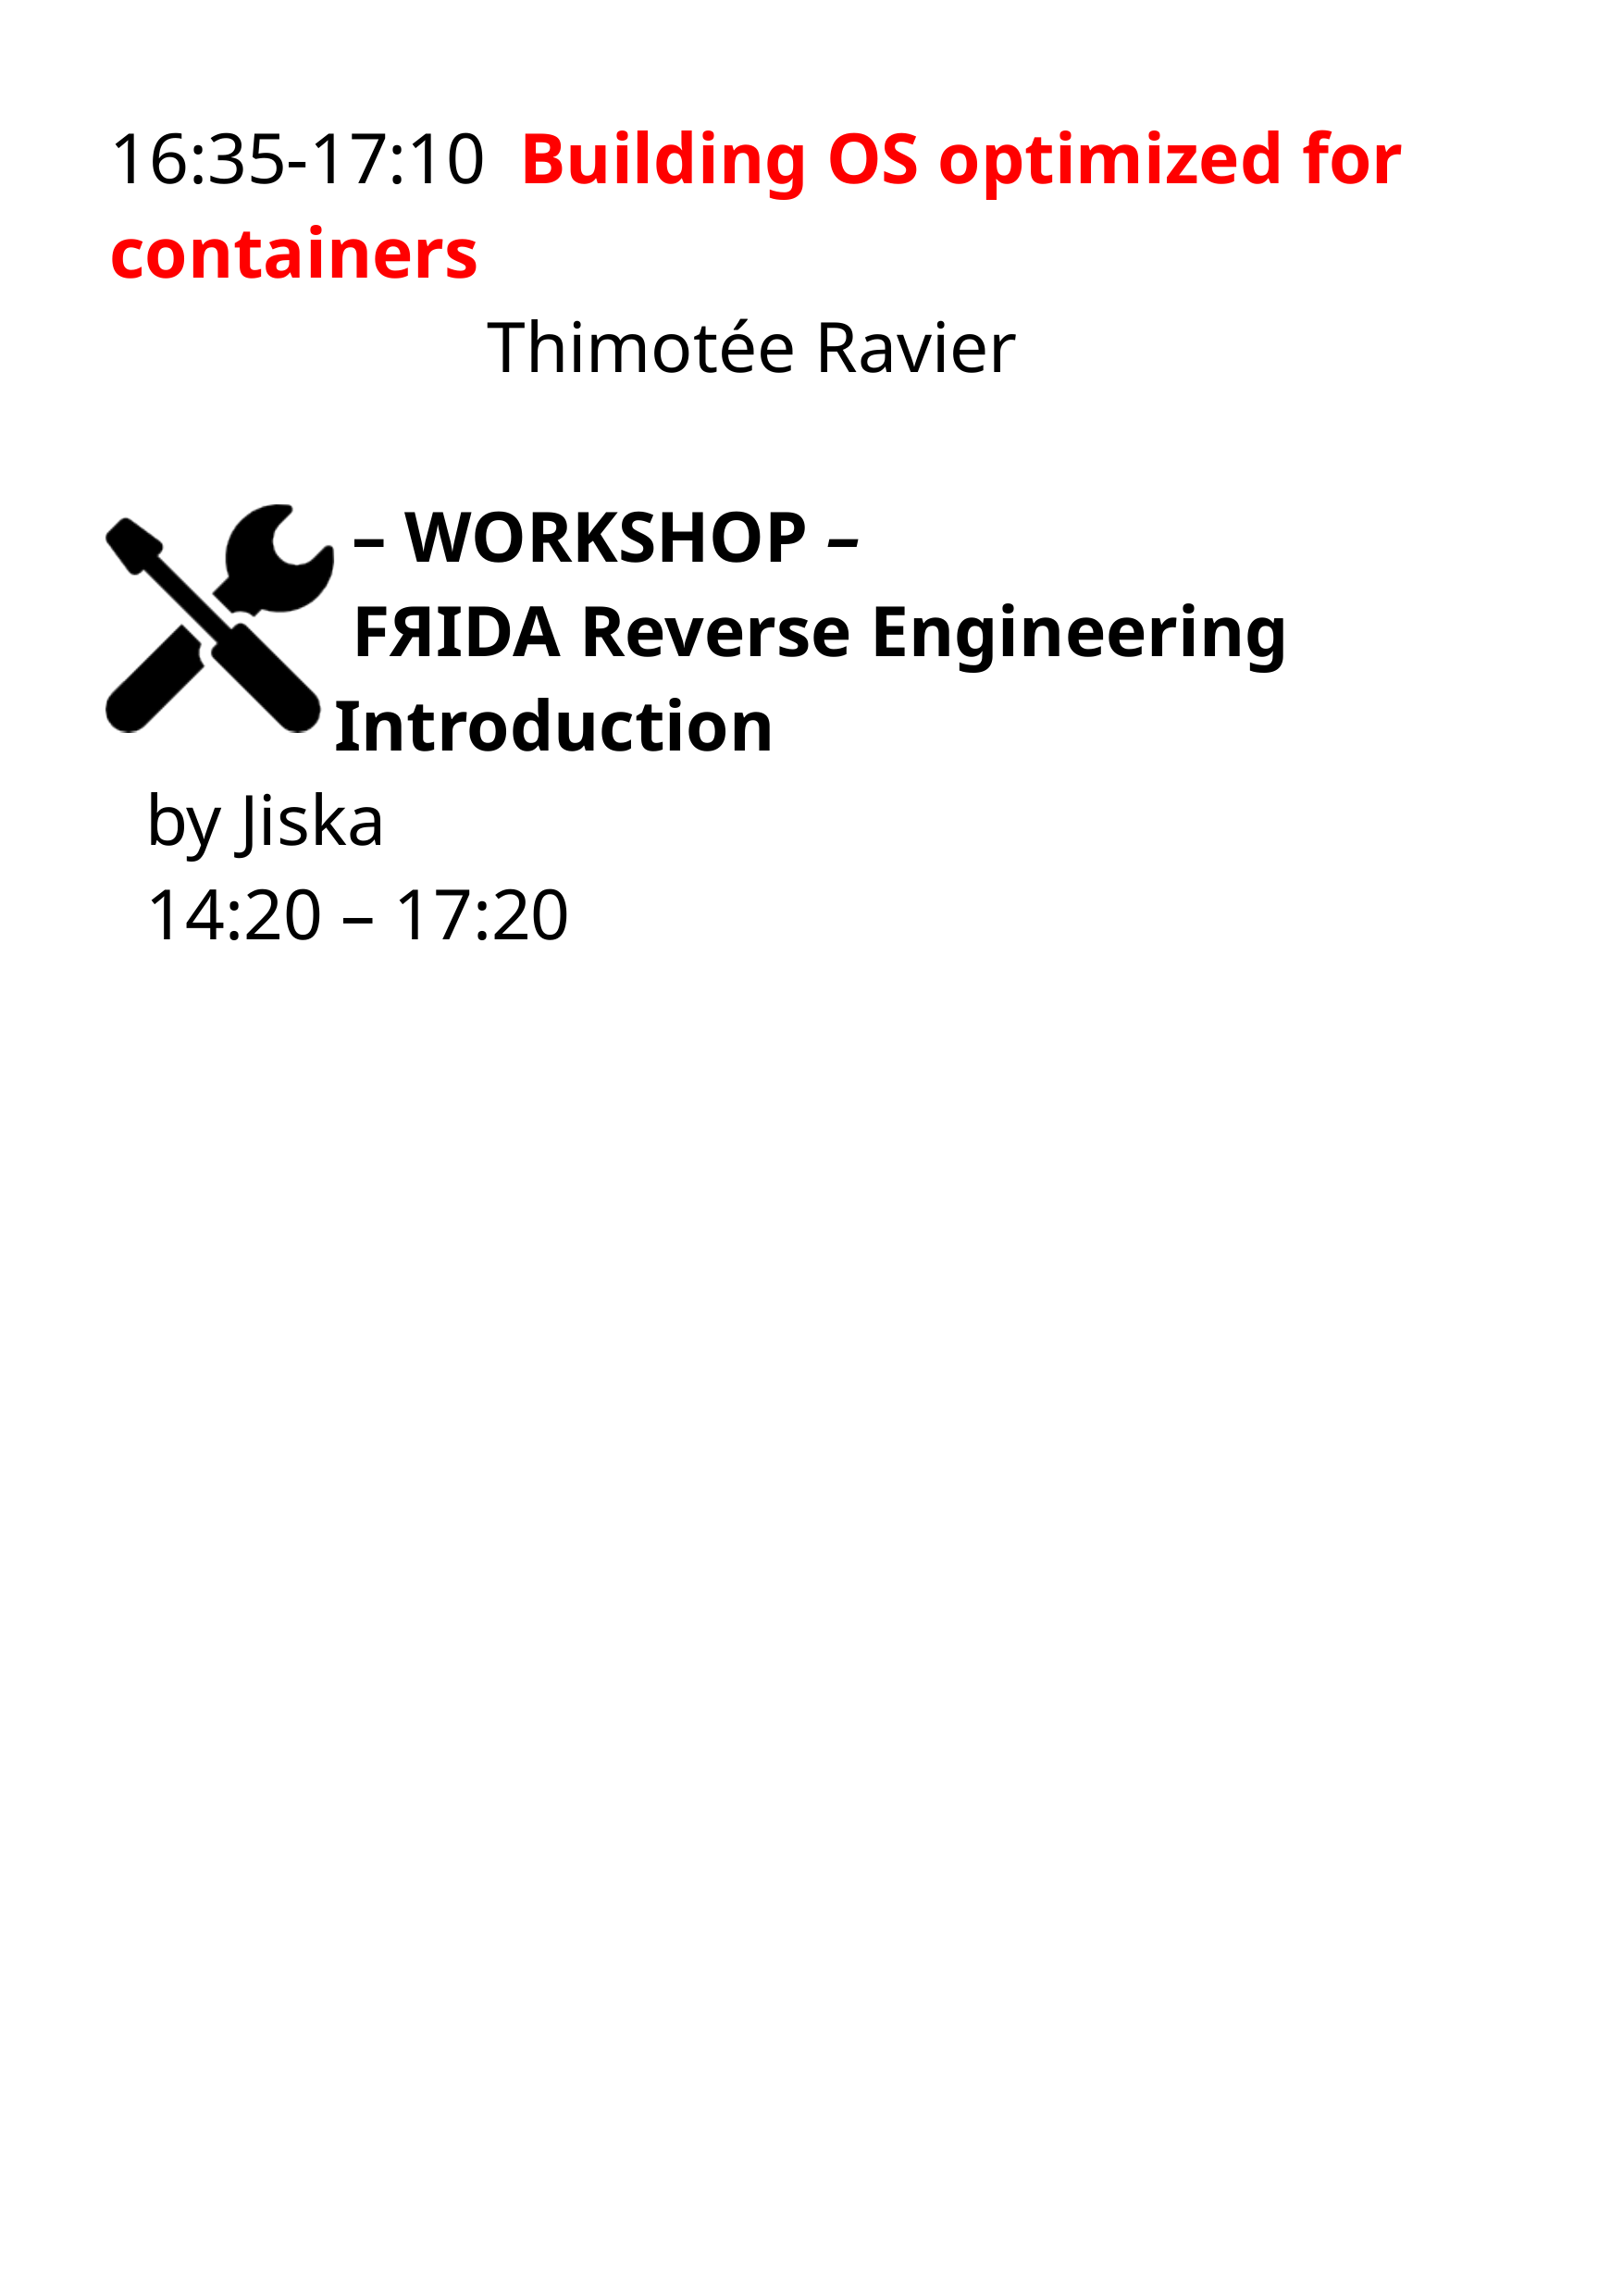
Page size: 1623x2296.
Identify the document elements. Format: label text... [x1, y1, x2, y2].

text – WORKSHOP – [109, 488, 1514, 582]
text FЯIDA Reverse Engineering Introduction by Jiska 14:20 – 17:20 [109, 582, 1514, 961]
text Thimotée Ravier [109, 298, 1514, 393]
picture [105, 504, 335, 733]
text 16:35-17:10 Building OS optimized for containers [109, 109, 1514, 298]
